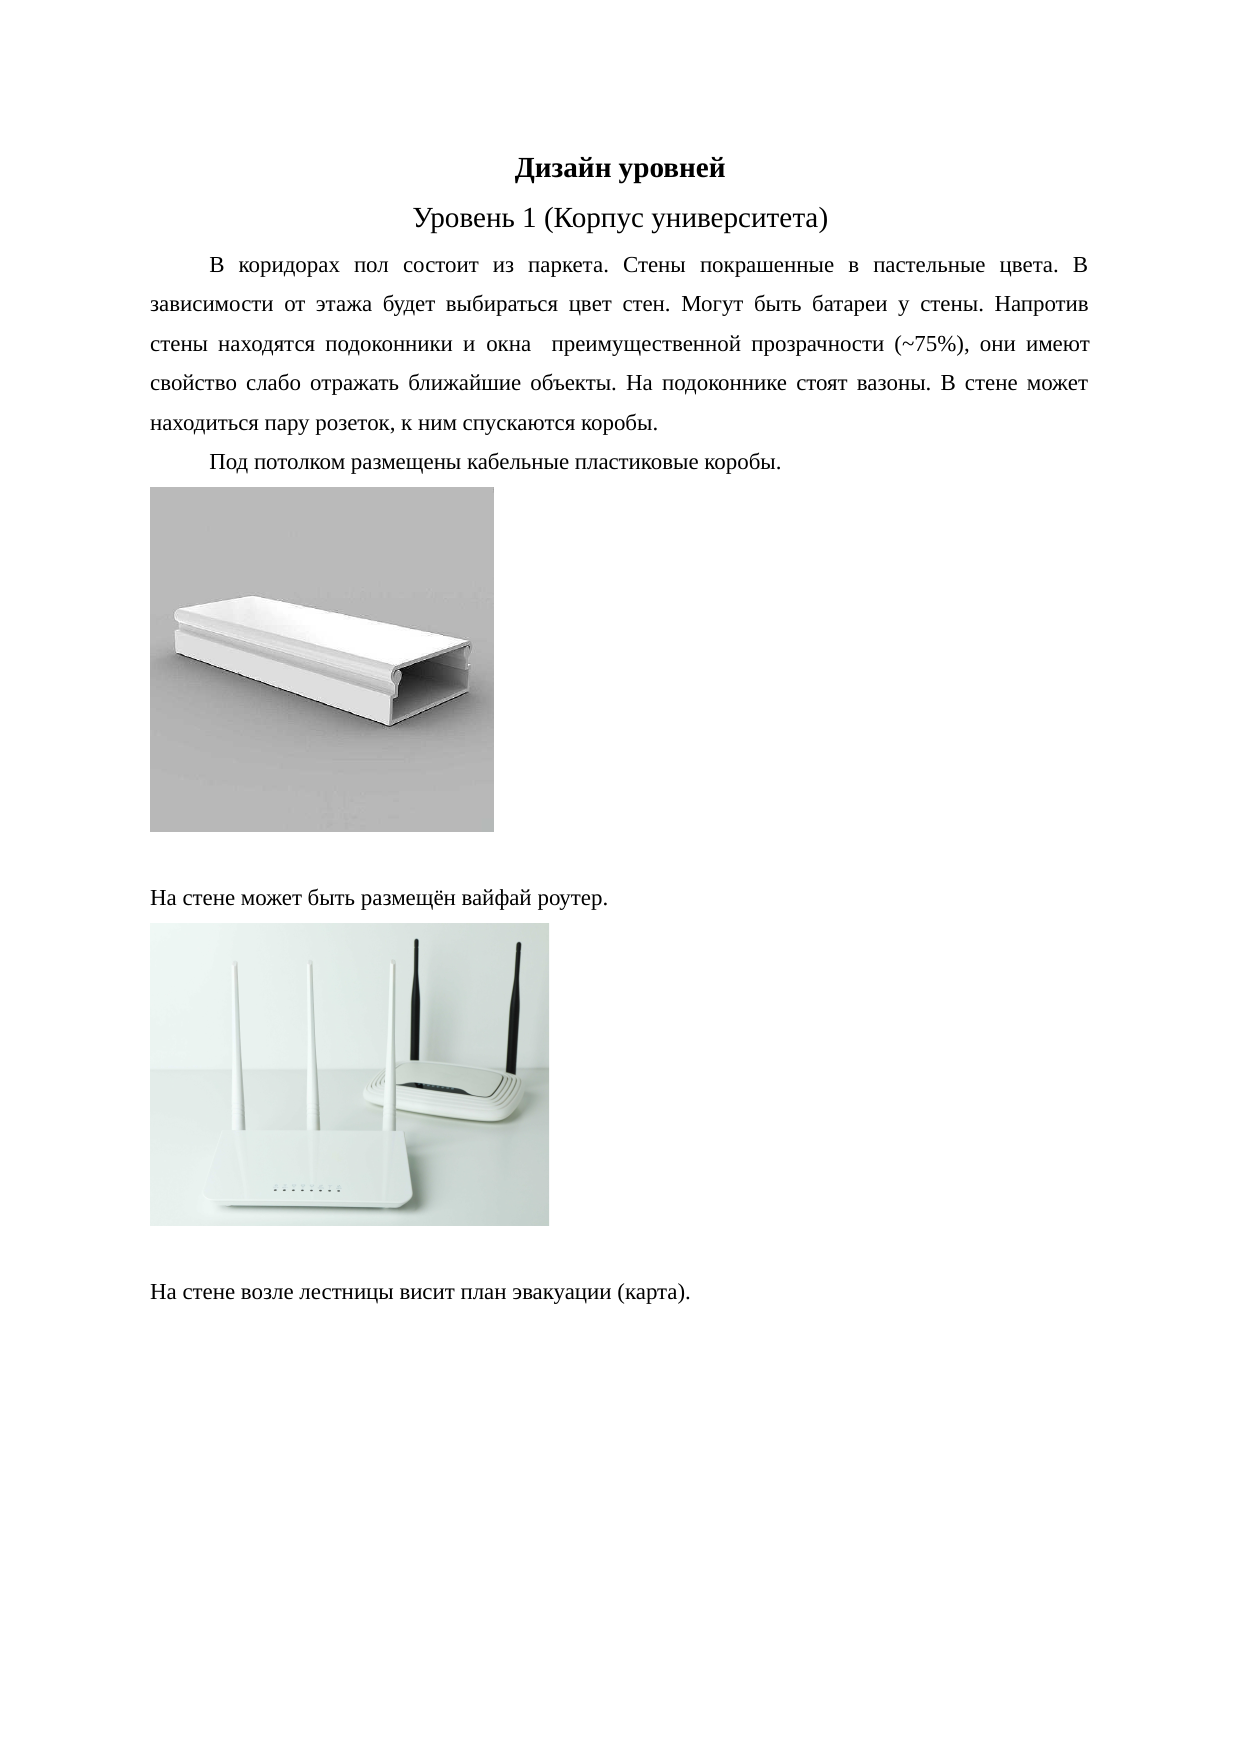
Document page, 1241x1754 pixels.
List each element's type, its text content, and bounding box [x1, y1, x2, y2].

text Под потолком размещены кабельные пластиковые коробы. [150, 448, 1090, 474]
text На стене возле лестницы висит план эвакуации (карта). [150, 1278, 1090, 1304]
picture [150, 487, 494, 832]
subtitle Дизайн уровней [150, 150, 1090, 183]
picture [464, 923, 550, 1226]
text В коридорах пол состоит из паркета. Стены покрашенные в пастельные цвета. В зависимости от этажа будет выбираться цвет стен. Могут быть батареи у стены. Напротив стены находятся подоконники и окна преимущественной прозрачности (~75%), они имеют свойство слабо отражать ближайшие объекты. На подоконнике стоят вазоны. В стене может находиться пару розеток, к ним спускаются коробы. [150, 251, 1090, 435]
text На стене может быть размещён вайфай роутер. [150, 884, 1090, 911]
text Уровень 1 (Корпус университета) [150, 200, 1090, 234]
